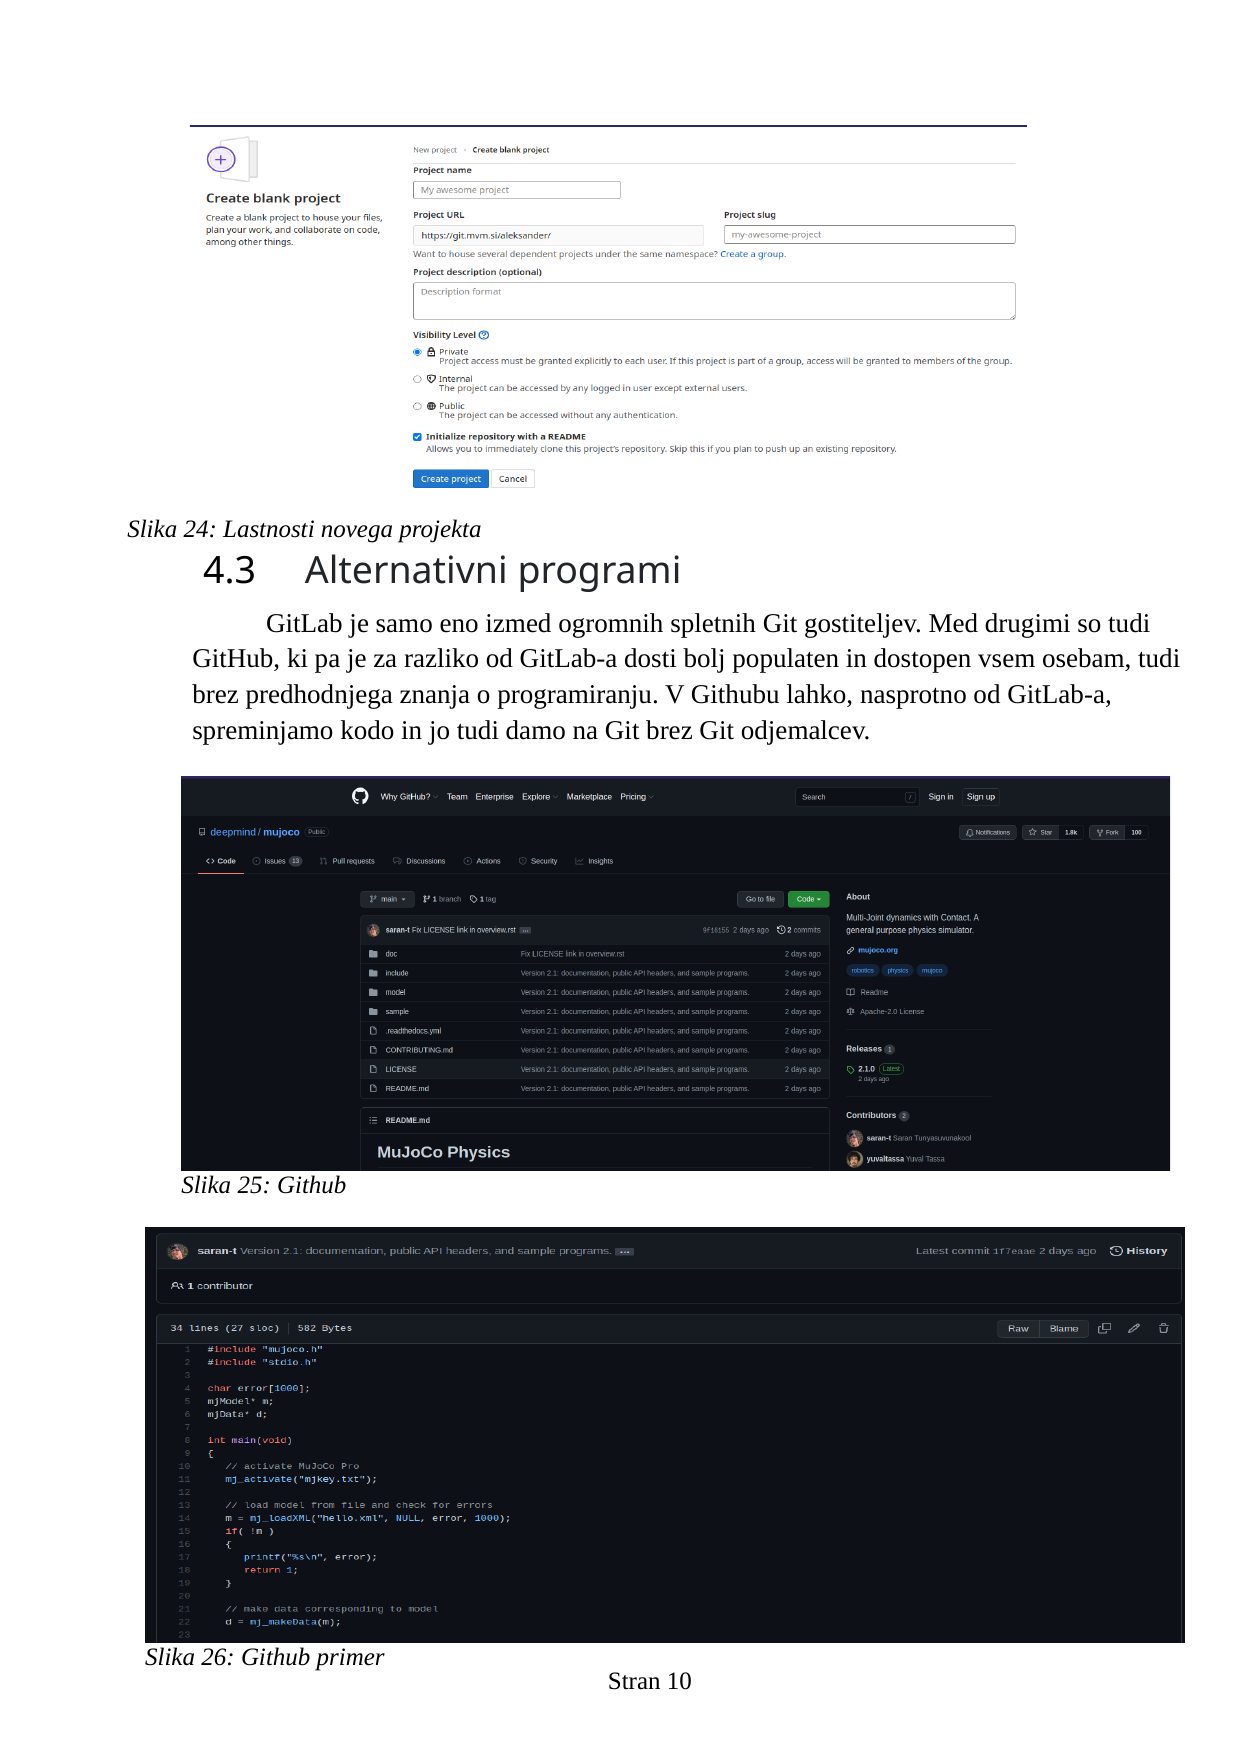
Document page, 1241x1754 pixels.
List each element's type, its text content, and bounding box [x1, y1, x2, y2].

subtitle Alternativni programi [127, 80, 1181, 594]
text Slika 26: Github primer [145, 1643, 1185, 1671]
list Slika 24: Lastnosti novega projekta [127, 126, 1089, 543]
text GitLab je samo eno izmed ogromnih spletnih Git gostiteljev. Med drugimi so tudi GitHub, ki pa je za razliko od GitLab-a dosti bolj populaten in dostopen vsem osebam, tudi brez predhodnjega znanja o programiranju. V Githubu lahko, nasprotno od GitLab-a, spreminjamo kodo in jo tudi damo na Git brez Git odjemalcev. [192, 607, 1181, 745]
text Slika 25: Github [181, 1171, 1170, 1199]
picture [181, 776, 1171, 1171]
picture [189, 125, 1027, 515]
picture [145, 1227, 1185, 1643]
